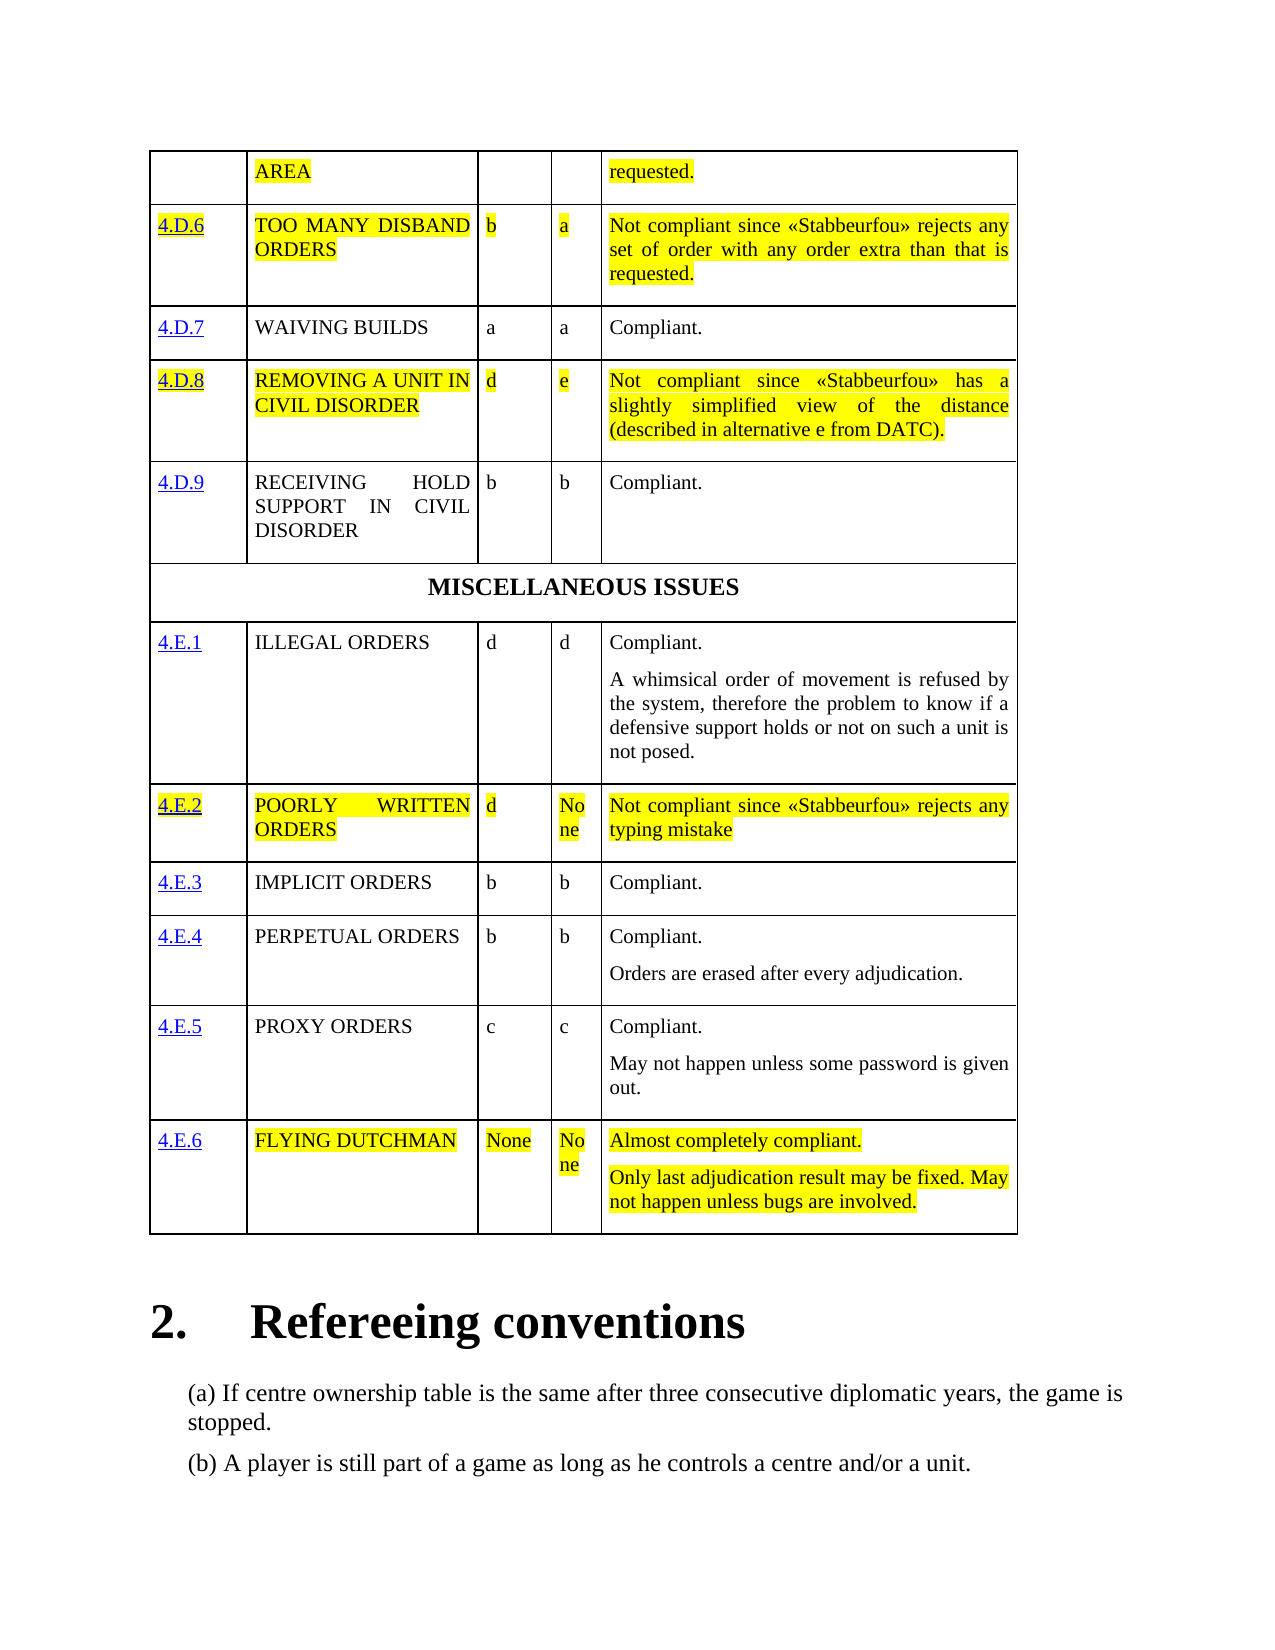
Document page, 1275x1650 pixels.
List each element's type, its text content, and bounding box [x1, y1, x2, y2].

table_cell 4.D.7 [151, 307, 246, 359]
table_cell a [479, 307, 551, 359]
table_cell b [479, 462, 551, 563]
table_cell MISCELLANEOUS ISSUES [151, 563, 1017, 621]
table_cell FLYING DUTCHMAN [248, 1121, 477, 1233]
table_cell Not compliant since «Stabbeurfou» rejects any typing mistake [602, 783, 1017, 861]
table_cell 4.E.4 [151, 916, 246, 1005]
table_cell Almost completely compliant. Only last adjudication result may be fixed. May not happen unless bugs are involved. [602, 1119, 1017, 1233]
table_cell Compliant. [602, 461, 1017, 563]
table_cell c [479, 1006, 551, 1119]
table_cell 4.E.1 [151, 623, 246, 783]
table_cell RECEIVING HOLD SUPPORT IN CIVIL DISORDER [248, 462, 477, 563]
table_cell b [479, 205, 551, 305]
table_cell None [479, 1121, 551, 1233]
table_cell TOO MANY DISBAND ORDERS [248, 205, 477, 305]
table_cell [552, 152, 601, 204]
text (a) If centre ownership table is the same after three consecutive diplomatic years, the game is stopped. [188, 1378, 1125, 1436]
table_cell requested. [602, 152, 1017, 204]
table_cell POORLY WRITTEN ORDERS [248, 785, 477, 861]
table_cell b [552, 462, 601, 563]
table_cell PROXY ORDERS [248, 1006, 477, 1119]
table_cell 4.E.3 [151, 863, 246, 914]
table_cell d [479, 623, 551, 783]
table_cell None [552, 785, 601, 861]
subtitle 2. Refereeing conventions [150, 1292, 1125, 1350]
table_cell d [479, 785, 551, 861]
table_cell b [479, 863, 551, 914]
table_cell IMPLICIT ORDERS [248, 863, 477, 914]
table_cell PERPETUAL ORDERS [248, 916, 477, 1005]
table_cell a [552, 307, 601, 359]
table_cell [151, 152, 246, 204]
table_cell b [552, 916, 601, 1005]
table_cell c [552, 1006, 601, 1119]
table_cell 4.D.9 [151, 462, 246, 563]
table_cell AREA [248, 152, 477, 204]
table_cell ILLEGAL ORDERS [248, 623, 477, 783]
table_cell Not compliant since «Stabbeurfou» has a slightly simplified view of the distance (described in alternative e from DATC). [602, 359, 1017, 461]
table_cell 4.E.5 [151, 1006, 246, 1119]
table_cell 4.D.8 [151, 361, 246, 461]
table_cell 4.E.2 [151, 785, 246, 861]
table_cell [479, 152, 551, 204]
text (b) A player is still part of a game as long as he controls a centre and/or a unit. [188, 1448, 1125, 1477]
table_cell Compliant. Orders are erased after every adjudication. [602, 915, 1017, 1005]
table_cell Compliant. A whimsical order of movement is refused by the system, therefore the problem to know if a defensive support holds or not on such a unit is not posed. [602, 621, 1017, 783]
table_cell Compliant. [602, 861, 1017, 914]
table_cell Compliant. [602, 305, 1017, 359]
table_cell d [552, 623, 601, 783]
table_cell REMOVING A UNIT IN CIVIL DISORDER [248, 361, 477, 461]
table_cell WAIVING BUILDS [248, 307, 477, 359]
table_cell None [552, 1121, 601, 1233]
table_cell Compliant. May not happen unless some password is given out. [602, 1005, 1017, 1119]
table_cell Not compliant since «Stabbeurfou» rejects any set of order with any order extra than that is requested. [602, 204, 1017, 305]
table_cell 4.E.6 [151, 1121, 246, 1233]
table_cell 4.D.6 [151, 205, 246, 305]
table_cell b [552, 863, 601, 914]
table_cell e [552, 361, 601, 461]
table_cell d [479, 361, 551, 461]
table_cell b [479, 916, 551, 1005]
table_cell a [552, 205, 601, 305]
